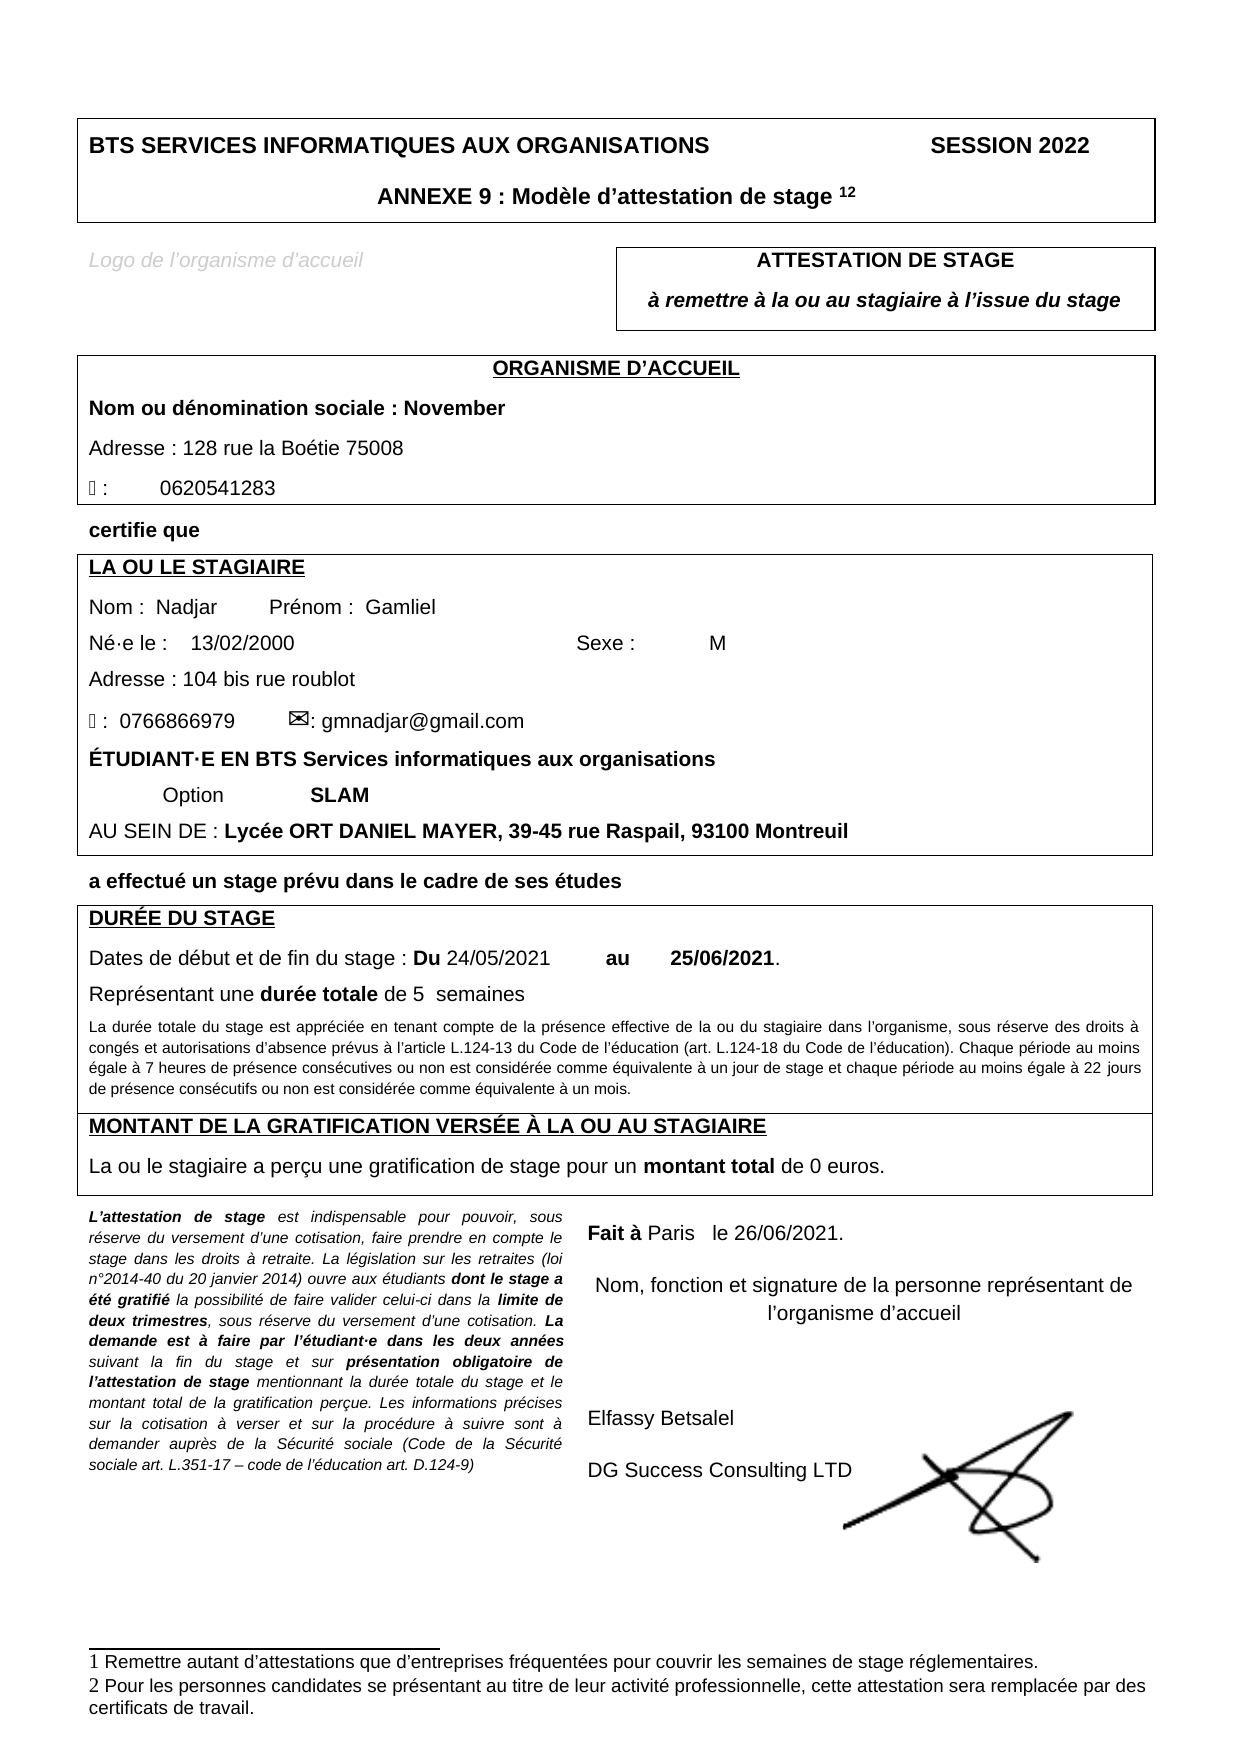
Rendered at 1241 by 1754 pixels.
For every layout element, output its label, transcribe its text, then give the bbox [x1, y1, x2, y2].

table_header ATTESTATION DE STAGE à remettre à la ou au stagiaire à l’issue du stage [617, 248, 1154, 330]
table_header LA OU LE STAGIAIRE Nom : Nadjar Prénom : Gamliel Né·e le : 13/02/2000 Sexe : M Adresse : 104 bis rue roublot  : 0766866979 ✉: gmnadjar@gmail.com ÉTUDIANT·E EN BTS Services informatiques aux organisations Option SLAM AU SEIN DE : Lycée ORT DANIEL MAYER, 39-45 rue Raspail, 93100 Montreuil [78, 555, 1152, 855]
text a effectué un stage prévu dans le cadre de ses études [89, 869, 1152, 893]
text certifie que [89, 518, 1152, 542]
table_header Logo de l’organisme d’accueil [78, 247, 616, 330]
table_header DURÉE DU STAGE Dates de début et de fin du stage : Du 24/05/2021 au 25/06/2021. Représentant une durée totale de 5 semaines La durée totale du stage est appréciée en tenant compte de la présence effective de la ou du stagiaire dans l’organisme, sous réserve des droits à congés et autorisations d’absence prévus à l’article L.124-13 du Code de l’éducation (art. L.124-18 du Code de l’éducation). Chaque période au moins égale à 7 heures de présence consécutives ou non est considérée comme équivalente à un jour de stage et chaque période au moins égale à 22 jours de présence consécutifs ou non est considérée comme équivalente à un mois. [78, 906, 1152, 1113]
table_cell L’attestation de stage est indispensable pour pouvoir, sous réserve du versement d’une cotisation, faire prendre en compte le stage dans les droits à retraite. La législation sur les retraites (loi n°2014-40 du 20 janvier 2014) ouvre aux étudiants dont le stage a été gratifié la possibilité de faire valider celui-ci dans la limite de deux trimestres, sous réserve du versement d’une cotisation. La demande est à faire par l’étudiant·e dans les deux années suivant la fin du stage et sur présentation obligatoire de l’attestation de stage mentionnant la durée totale du stage et le montant total de la gratification perçue. Les informations précises sur la cotisation à verser et sur la procédure à suivre sont à demander auprès de la Sécurité sociale (Code de la Sécurité sociale art. L.351-17 – code de l’éducation art. D.124-9) [78, 1196, 576, 1553]
table_header BTS Services informatiques aux organisations SESSION 2022 ANNEXE 9 : Modèle d’attestation de stage [78, 119, 1154, 222]
table_header ORGANISME D’ACCUEIL Nom ou dénomination sociale : November Adresse : 128 rue la Boétie 75008  : 0620541283 [78, 356, 1154, 504]
table_cell MONTANT DE LA GRATIFICATION VERSÉE À LA OU AU STAGIAIRE La ou le stagiaire a perçu une gratification de stage pour un montant total de 0 euros. [78, 1114, 1152, 1195]
table_cell Fait à Paris le 26/06/2021. Nom, fonction et signature de la personne représentant de l’organisme d’accueil Elfassy Betsalel DG Success Consulting LTD [576, 1196, 1152, 1553]
